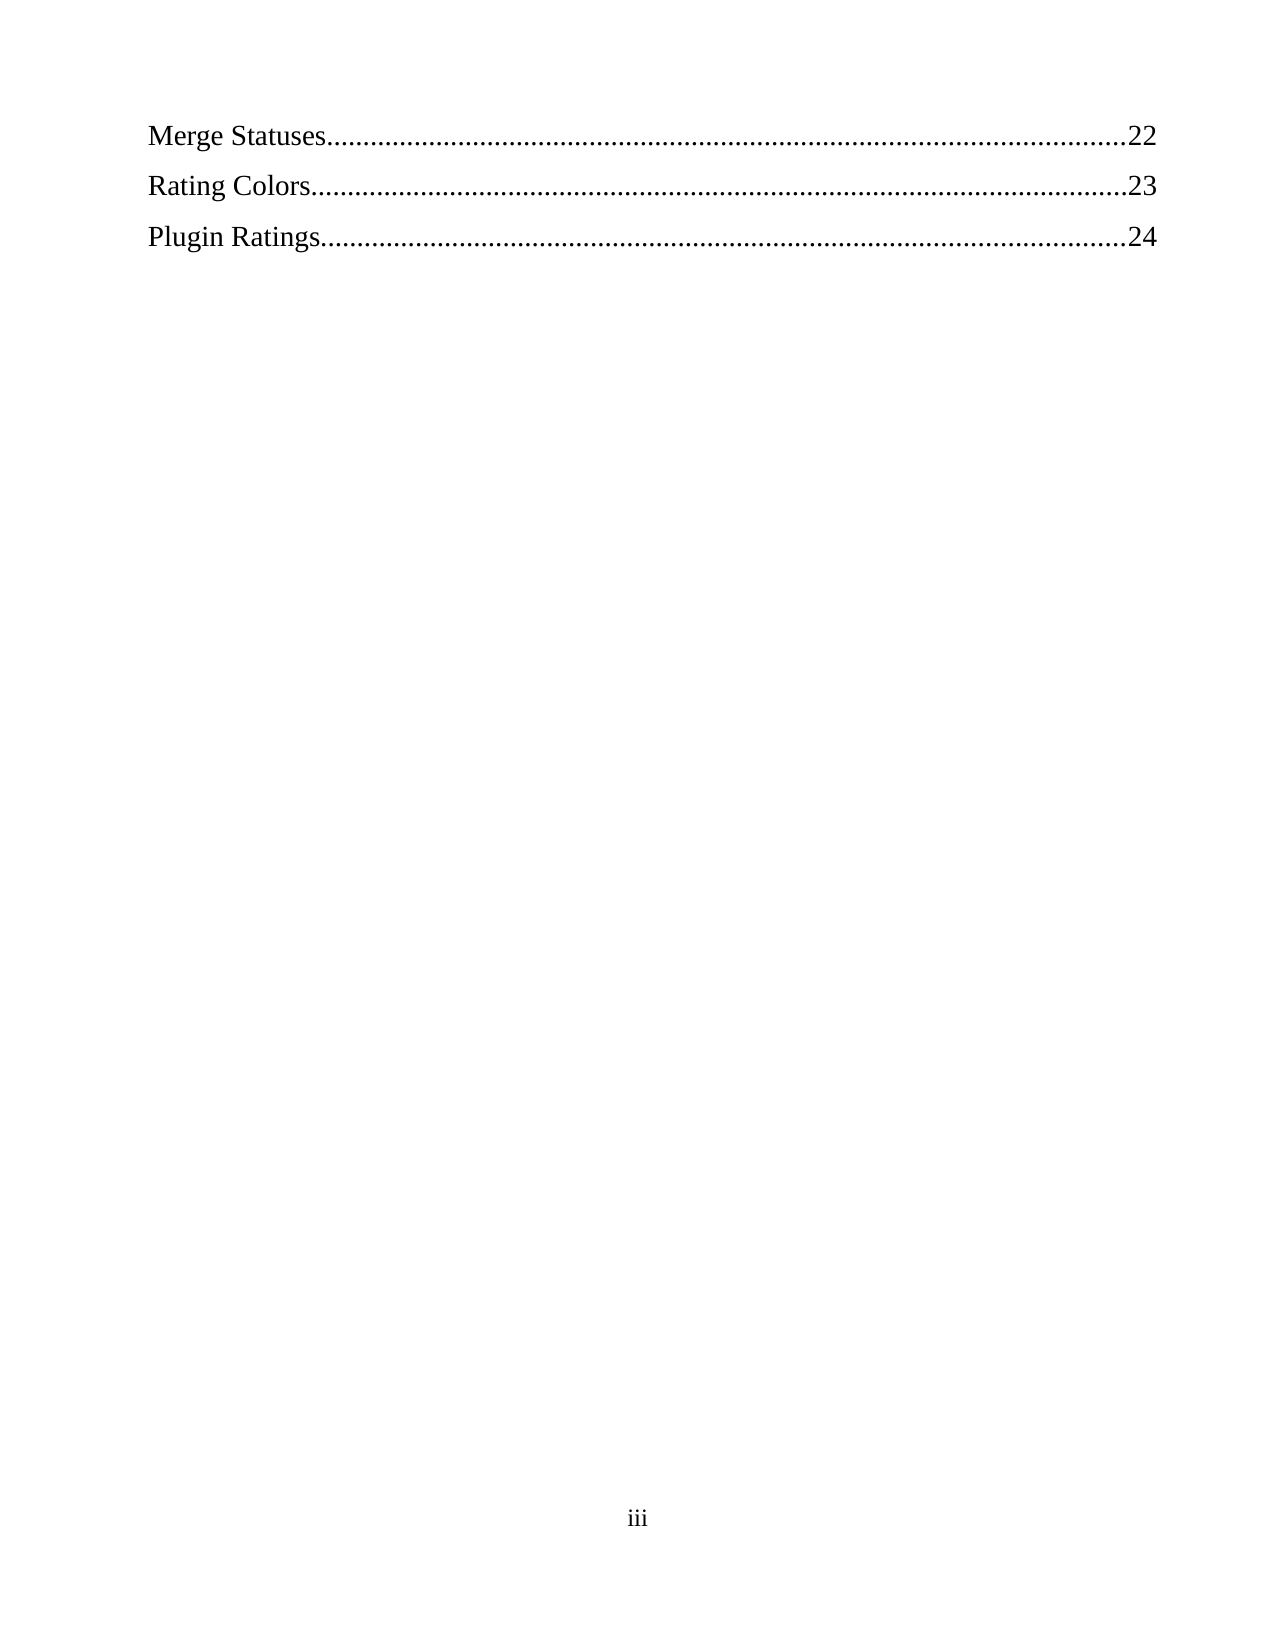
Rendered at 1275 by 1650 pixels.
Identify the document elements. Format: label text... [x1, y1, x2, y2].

text Merge Statuses 22 [148, 118, 1157, 152]
text Rating Colors 23 [148, 168, 1157, 202]
text Plugin Ratings 24 [148, 219, 1157, 252]
